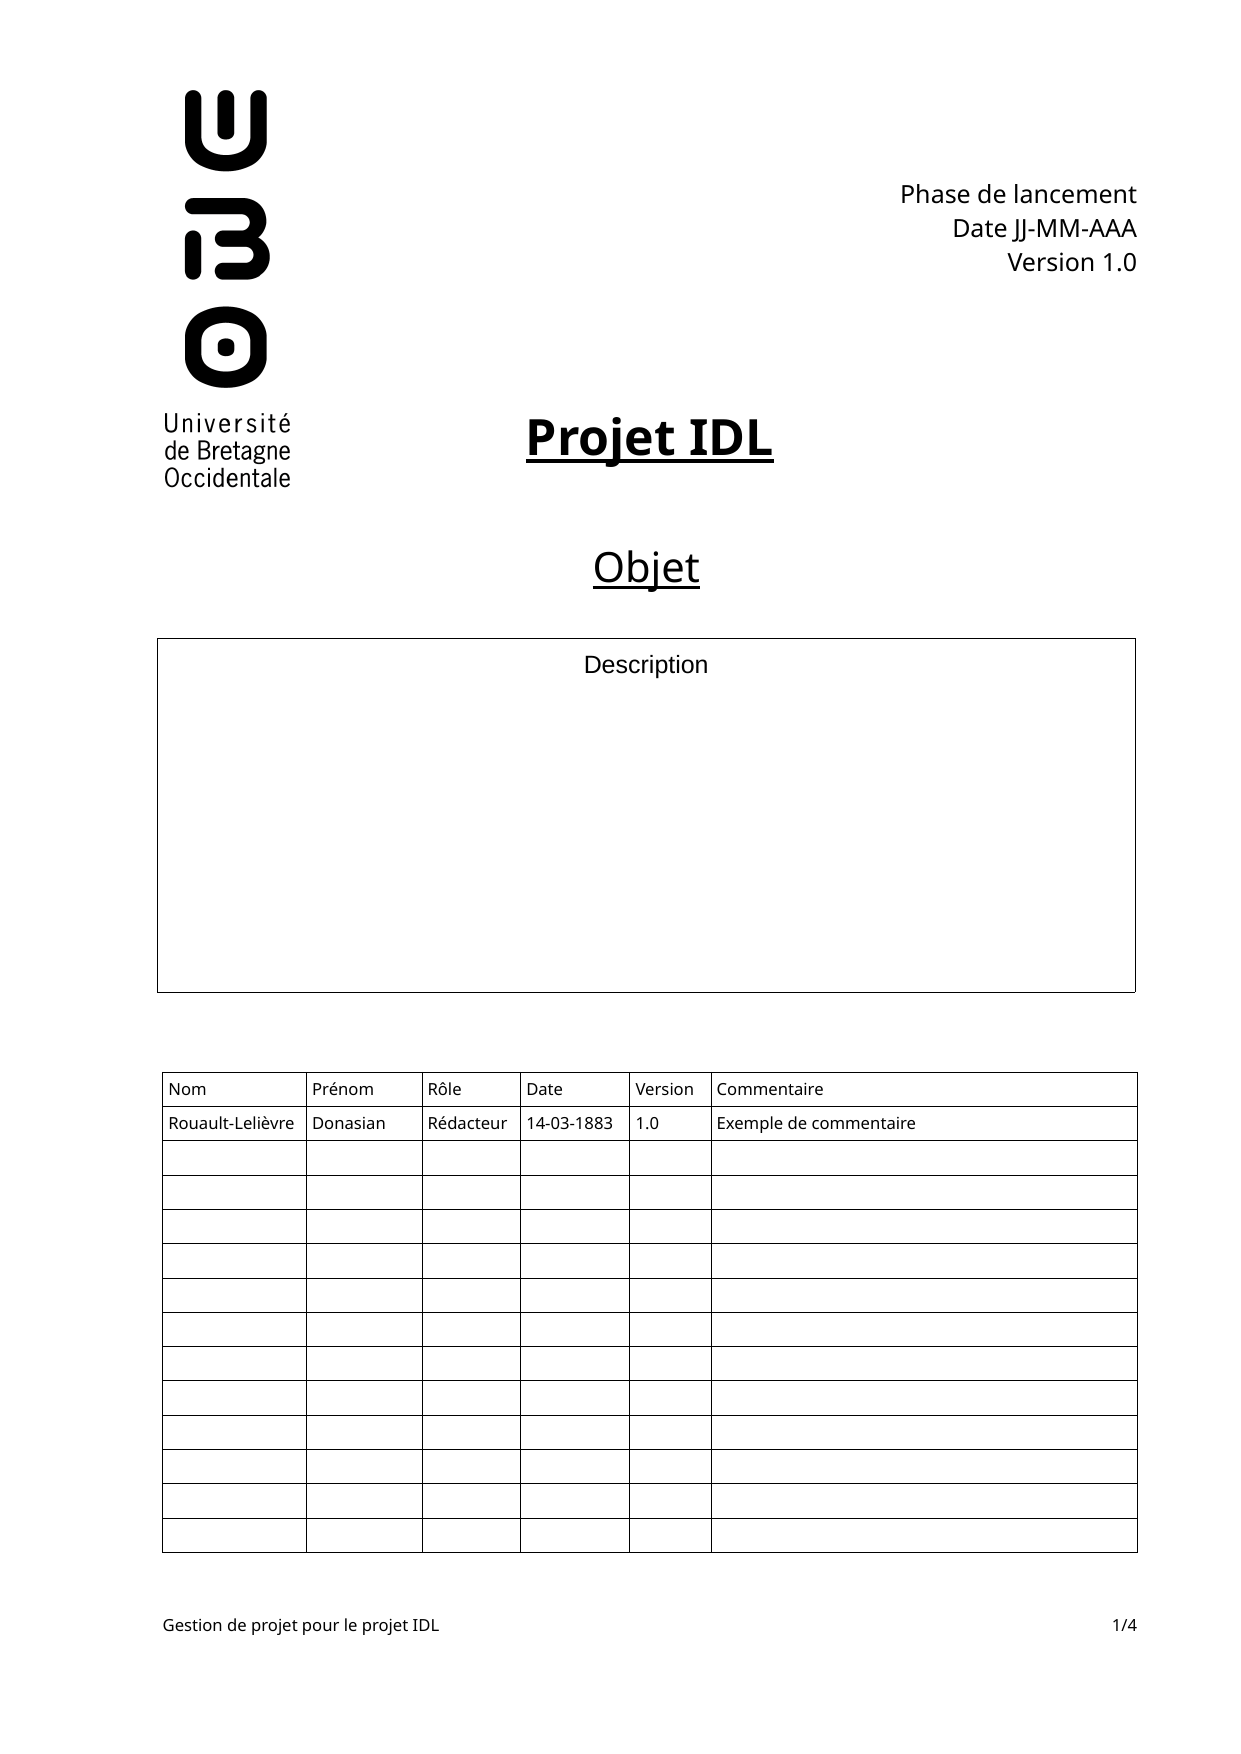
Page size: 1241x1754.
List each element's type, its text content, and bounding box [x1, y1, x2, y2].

table_cell [423, 1484, 520, 1517]
table_cell [307, 1141, 422, 1175]
table_cell Rédacteur [423, 1107, 520, 1140]
table_cell [630, 1141, 711, 1175]
table_cell [521, 1416, 629, 1449]
text Phase de lancement [323, 176, 1137, 210]
table_cell [163, 1244, 306, 1277]
table_cell [630, 1484, 711, 1517]
table_cell [423, 1416, 520, 1449]
table_cell [630, 1347, 711, 1380]
table_cell [423, 1381, 520, 1414]
picture [131, 0, 323, 551]
table_cell Exemple de commentaire [712, 1107, 1137, 1140]
table_cell Rouault-Lelièvre [163, 1107, 306, 1140]
text Objet [166, 538, 1126, 594]
table_cell [712, 1416, 1137, 1449]
table_cell [712, 1519, 1137, 1552]
table_cell [712, 1450, 1137, 1483]
text Version 1.0 [323, 244, 1137, 278]
table_cell [712, 1381, 1137, 1414]
table_cell [521, 1450, 629, 1483]
table_cell [423, 1176, 520, 1209]
table_cell [163, 1484, 306, 1517]
table_header Date [521, 1073, 629, 1106]
table_cell [630, 1381, 711, 1414]
table_cell [423, 1141, 520, 1175]
table_cell [307, 1244, 422, 1277]
table_cell [521, 1519, 629, 1552]
table_header Nom [163, 1073, 306, 1106]
table_cell [307, 1519, 422, 1552]
table_cell [712, 1210, 1137, 1243]
table_cell Donasian [307, 1107, 422, 1140]
table_cell [307, 1484, 422, 1517]
table_cell [712, 1484, 1137, 1517]
table_cell [521, 1347, 629, 1380]
table_cell [521, 1141, 629, 1175]
table_cell [163, 1176, 306, 1209]
table_cell [630, 1416, 711, 1449]
table_cell [630, 1519, 711, 1552]
text Date JJ-MM-AAA [323, 210, 1137, 244]
table_cell [712, 1313, 1137, 1346]
table_cell [423, 1519, 520, 1552]
table_cell [423, 1279, 520, 1312]
table_cell [712, 1176, 1137, 1209]
table_header Version [630, 1073, 711, 1106]
table_cell [712, 1244, 1137, 1277]
table_cell [630, 1210, 711, 1243]
table_header Commentaire [712, 1073, 1137, 1106]
table_cell [712, 1141, 1137, 1175]
table_cell [521, 1484, 629, 1517]
table_cell [423, 1313, 520, 1346]
table_cell [163, 1141, 306, 1175]
table_cell [163, 1313, 306, 1346]
table_cell [712, 1347, 1137, 1380]
table_cell [521, 1381, 629, 1414]
table_cell [423, 1450, 520, 1483]
table_cell [307, 1416, 422, 1449]
table_cell [521, 1279, 629, 1312]
table_cell [521, 1313, 629, 1346]
table_cell [307, 1279, 422, 1312]
table_header Prénom [307, 1073, 422, 1106]
table_cell [307, 1210, 422, 1243]
table_cell [521, 1244, 629, 1277]
table_cell [630, 1279, 711, 1312]
table_cell [630, 1450, 711, 1483]
table_cell [630, 1313, 711, 1346]
table_cell [163, 1381, 306, 1414]
table_cell [630, 1176, 711, 1209]
table_cell [307, 1381, 422, 1414]
text Projet IDL [307, 401, 992, 469]
table_header Rôle [423, 1073, 520, 1106]
table_cell [163, 1519, 306, 1552]
table_cell [163, 1416, 306, 1449]
table_cell [630, 1244, 711, 1277]
table_cell [307, 1176, 422, 1209]
table_cell [163, 1210, 306, 1243]
table_cell [423, 1244, 520, 1277]
table_cell [307, 1313, 422, 1346]
table_cell [307, 1450, 422, 1483]
table_cell [423, 1210, 520, 1243]
text Description [166, 647, 1126, 679]
table_cell 1.0 [630, 1107, 711, 1140]
table_cell 14-03-1883 [521, 1107, 629, 1140]
table_cell [163, 1347, 306, 1380]
table_cell [307, 1347, 422, 1380]
table_cell [712, 1279, 1137, 1312]
table_cell [521, 1176, 629, 1209]
table_cell [163, 1279, 306, 1312]
table_cell [423, 1347, 520, 1380]
table_cell [163, 1450, 306, 1483]
table_cell [521, 1210, 629, 1243]
